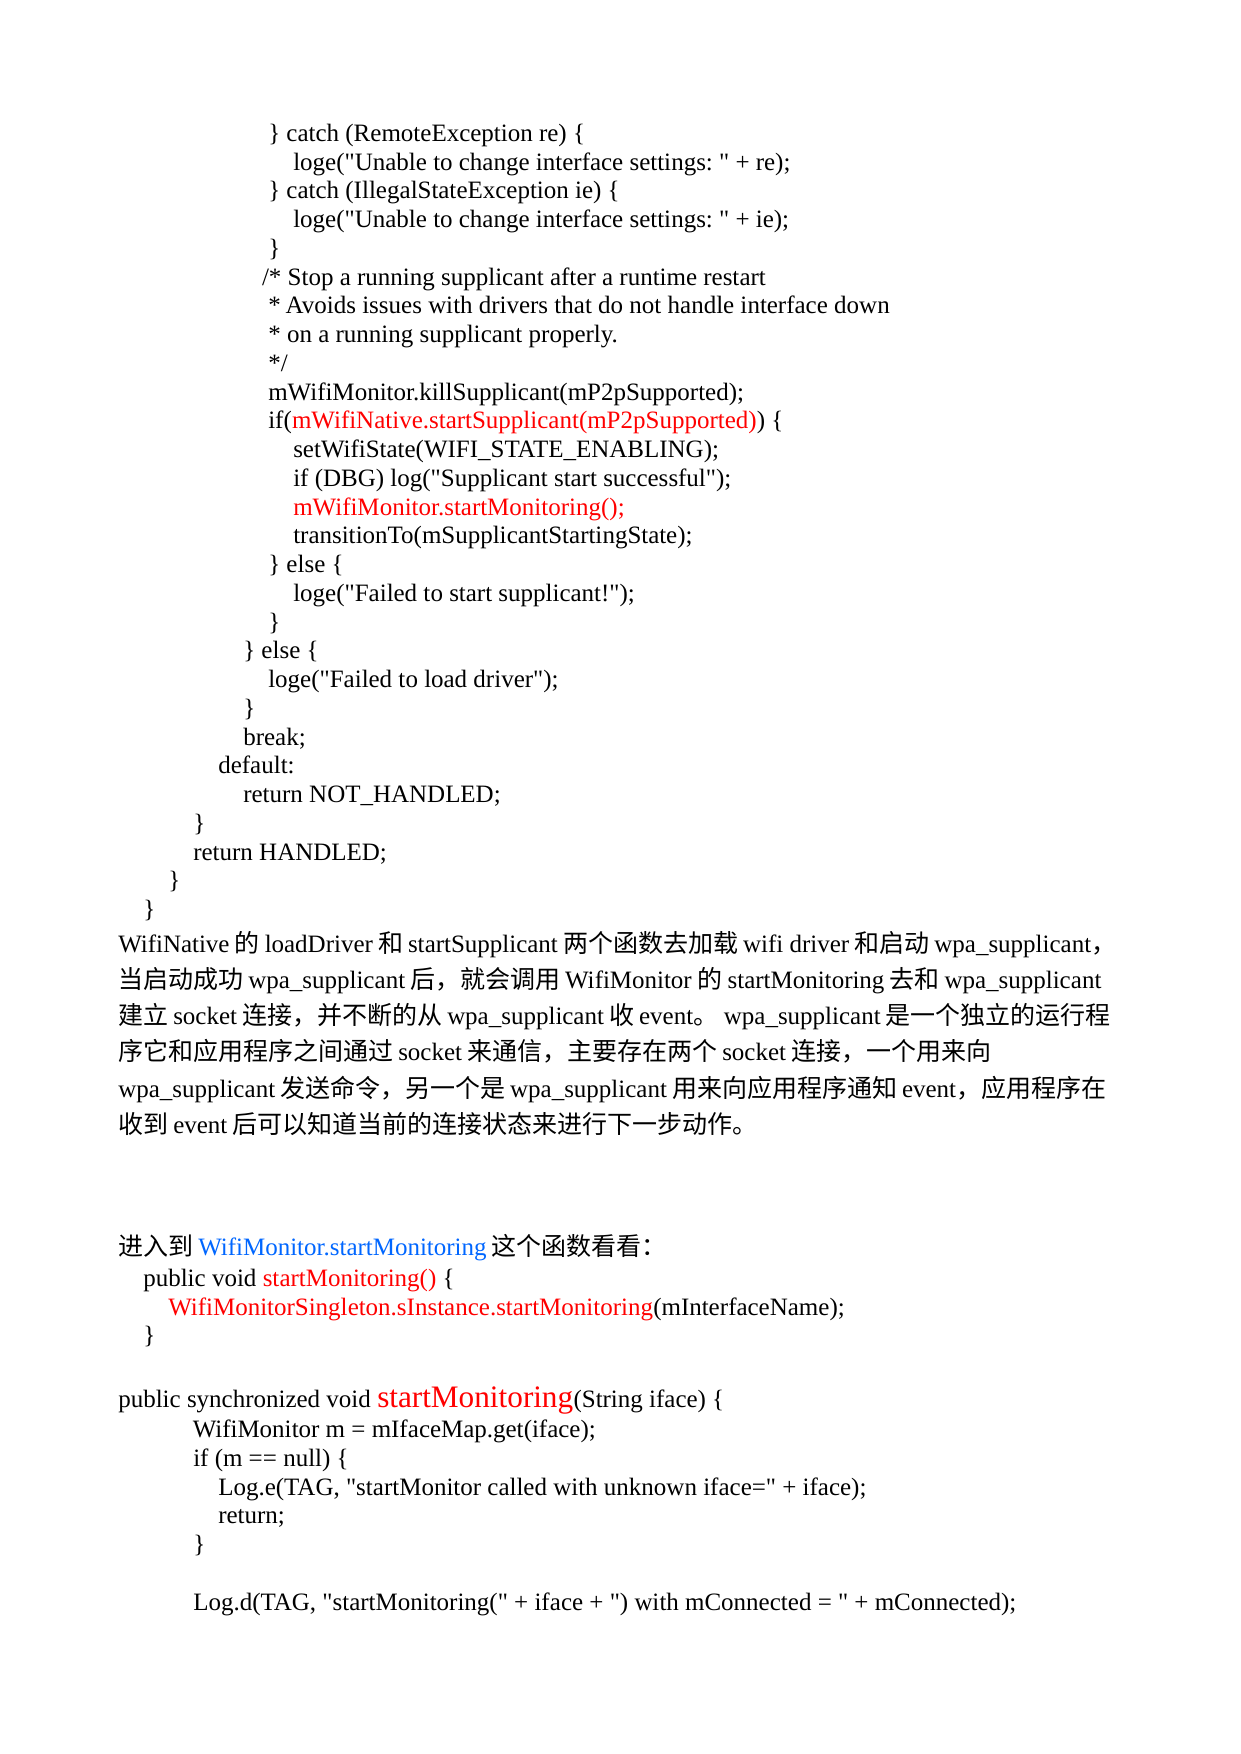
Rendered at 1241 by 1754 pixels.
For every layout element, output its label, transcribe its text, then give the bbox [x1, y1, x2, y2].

text Log.d(TAG, "startMonitoring(" + iface + ") with mConnected = " + mConnected); [118, 1587, 1122, 1615]
text default: [118, 751, 1122, 779]
text WifiNative的loadDriver和startSupplicant两个函数去加载wifi driver和启动wpa_supplicant，当启动成功wpa_supplicant后，就会调用WifiMonitor的 startMonitoring去和wpa_supplicant建立socket连接，并不断的从wpa_supplicant收event。 wpa_supplicant是一个独立的运行程序它和应用程序之间通过socket来通信，主要存在两个socket连接，一个用来向wpa_supplicant发送命令，另一个是wpa_supplicant用来向应用程序通知event，应用程序在收到event后可以知道当前的连接状态来进行下一步动作。 [118, 923, 1122, 1141]
text WifiMonitorSingleton.sInstance.startMonitoring(mInterfaceName); [118, 1292, 1122, 1321]
text setWifiState(WIFI_STATE_ENABLING); [118, 434, 1122, 463]
text } [118, 233, 1122, 262]
text /* Stop a running supplicant after a runtime restart [118, 262, 1122, 291]
text if (m == null) { [118, 1443, 1122, 1472]
text mWifiMonitor.startMonitoring(); [118, 492, 1122, 521]
text } catch (IllegalStateException ie) { [118, 176, 1122, 204]
text * Avoids issues with drivers that do not handle interface down [118, 291, 1122, 319]
text } [118, 866, 1122, 894]
text } else { [118, 549, 1122, 578]
text } [118, 808, 1122, 837]
text } [118, 607, 1122, 636]
text mWifiMonitor.killSupplicant(mP2pSupported); [118, 377, 1122, 406]
text loge("Failed to load driver"); [118, 664, 1122, 693]
text 进入到WifiMonitor.startMonitoring这个函数看看： [118, 1227, 1122, 1263]
text } else { [118, 636, 1122, 664]
text */ [118, 348, 1122, 377]
text if (DBG) log("Supplicant start successful"); [118, 463, 1122, 492]
text * on a running supplicant properly. [118, 319, 1122, 348]
text WifiMonitor m = mIfaceMap.get(iface); [118, 1414, 1122, 1443]
text if(mWifiNative.startSupplicant(mP2pSupported)) { [118, 406, 1122, 434]
text } [118, 894, 1122, 923]
text break; [118, 722, 1122, 751]
text return; [118, 1500, 1122, 1529]
text public void startMonitoring() { [118, 1263, 1122, 1292]
text loge("Unable to change interface settings: " + ie); [118, 204, 1122, 233]
text loge("Failed to start supplicant!"); [118, 578, 1122, 607]
text return HANDLED; [118, 837, 1122, 866]
text } [118, 1529, 1122, 1558]
text return NOT_HANDLED; [118, 779, 1122, 808]
text } catch (RemoteException re) { [118, 118, 1122, 147]
text Log.e(TAG, "startMonitor called with unknown iface=" + iface); [118, 1472, 1122, 1500]
text } [118, 693, 1122, 722]
text } [118, 1321, 1122, 1349]
text public synchronized void startMonitoring(String iface) { [118, 1378, 1122, 1414]
text transitionTo(mSupplicantStartingState); [118, 521, 1122, 549]
text loge("Unable to change interface settings: " + re); [118, 147, 1122, 176]
